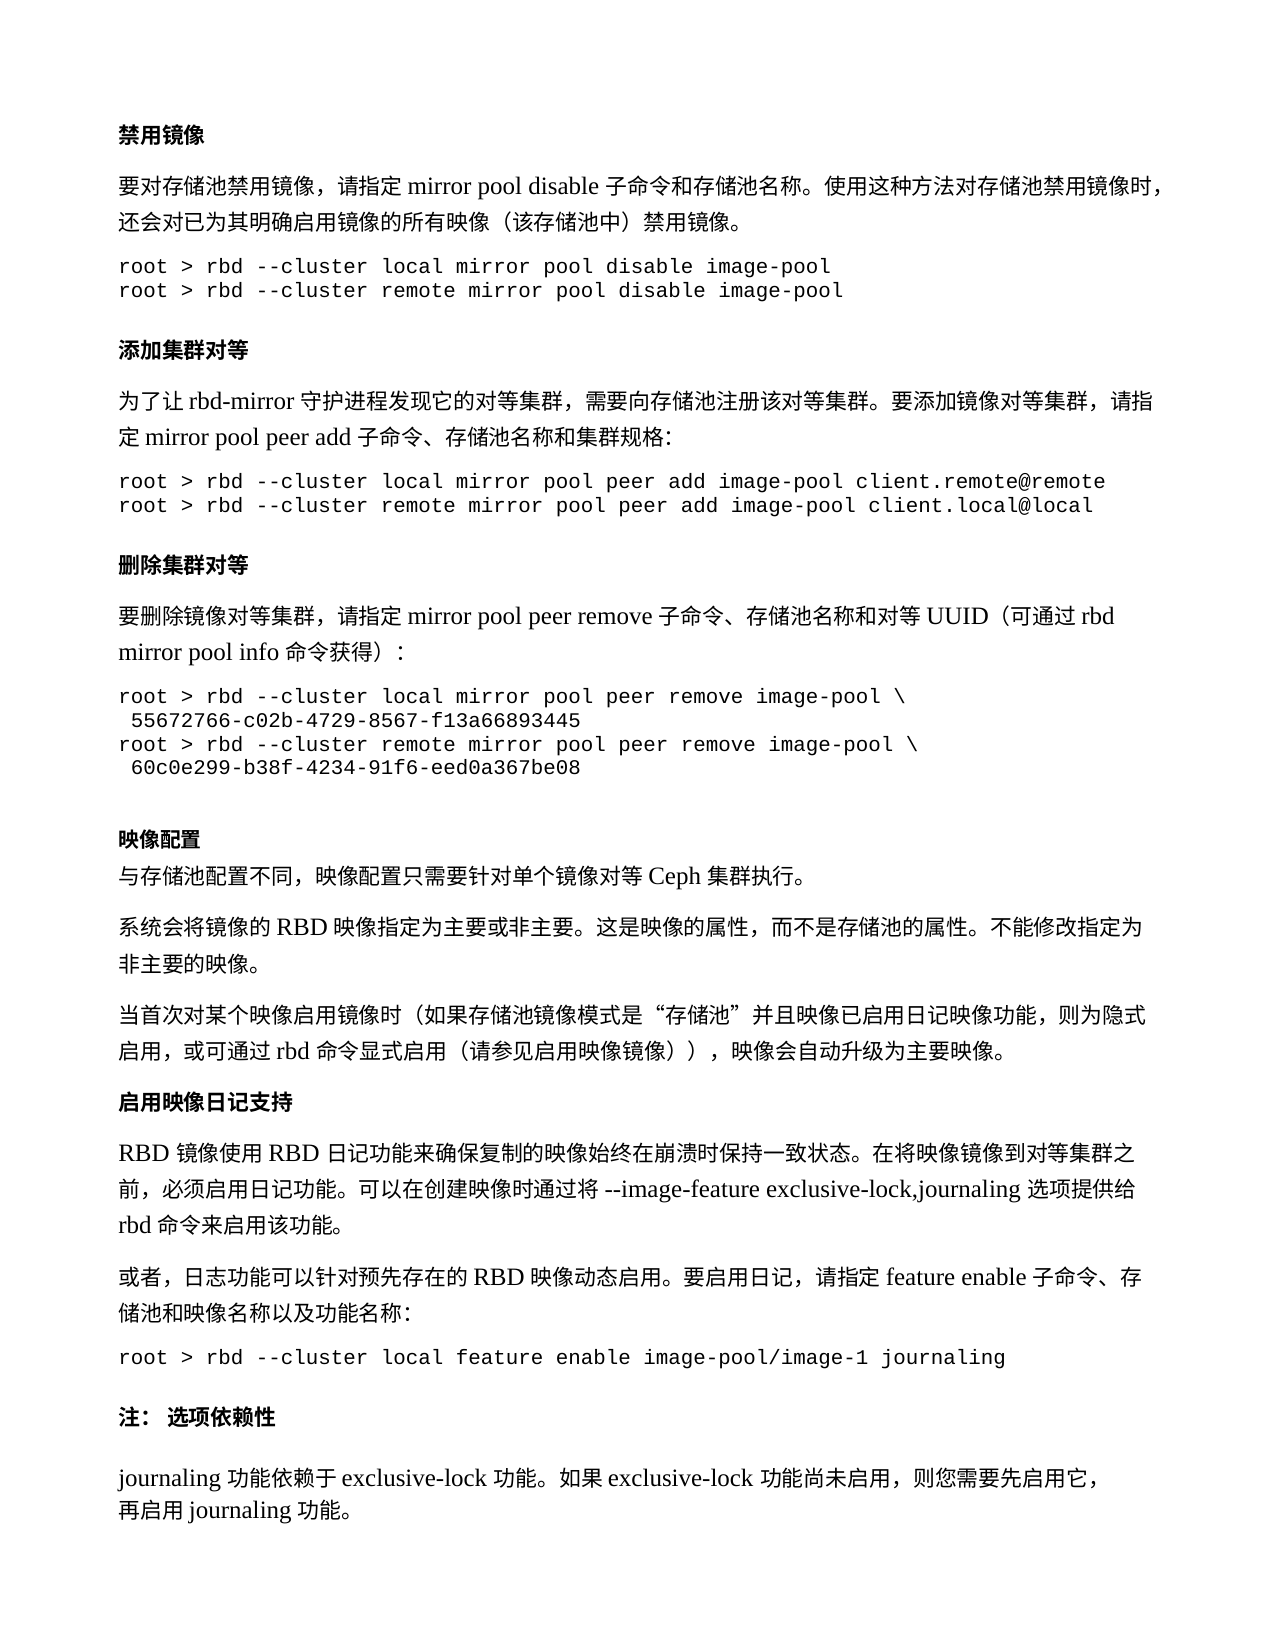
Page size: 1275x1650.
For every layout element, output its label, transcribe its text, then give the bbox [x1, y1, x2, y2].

text 要删除镜像对等集群，请指定 mirror pool peer remove 子命令、存储池名称和对等 UUID（可通过 rbd mirror pool info 命令获得）： [118, 599, 1157, 667]
text root > rbd --cluster local mirror pool peer remove image-pool \ [118, 686, 1157, 710]
text root > rbd --cluster local feature enable image-pool/image-1 journaling [118, 1347, 1157, 1370]
text 禁用镜像 [118, 118, 1157, 150]
text journaling 功能依赖于 exclusive-lock 功能。如果 exclusive-lock 功能尚未启用，则您需要先启用它，再启用 journaling 功能。 [118, 1461, 1098, 1524]
text 删除集群对等 [118, 548, 1157, 580]
text 与存储池配置不同，映像配置只需要针对单个镜像对等 Ceph 集群执行。 [118, 859, 1157, 891]
text 55672766-c02b-4729-8567-f13a66893445 [118, 710, 1157, 734]
text 系统会将镜像的 RBD 映像指定为主要或非主要。这是映像的属性，而不是存储池的属性。不能修改指定为非主要的映像。 [118, 910, 1157, 978]
text root > rbd --cluster remote mirror pool peer remove image-pool \ [118, 734, 1157, 757]
subtitle 映像配置 [118, 823, 1157, 853]
text root > rbd --cluster remote mirror pool peer add image-pool client.local@local [118, 495, 1157, 519]
text 为了让 rbd-mirror 守护进程发现它的对等集群，需要向存储池注册该对等集群。要添加镜像对等集群，请指定 mirror pool peer add 子命令、存储池名称和集群规格： [118, 384, 1157, 452]
text root > rbd --cluster local mirror pool peer add image-pool client.remote@remote [118, 471, 1157, 495]
text root > rbd --cluster local mirror pool disable image-pool [118, 256, 1157, 280]
text 添加集群对等 [118, 333, 1157, 365]
text 注： 选项依赖性 [118, 1400, 1098, 1432]
text 要对存储池禁用镜像，请指定 mirror pool disable 子命令和存储池名称。使用这种方法对存储池禁用镜像时，还会对已为其明确启用镜像的所有映像（该存储池中）禁用镜像。 [118, 169, 1157, 237]
text 或者，日志功能可以针对预先存在的 RBD 映像动态启用。要启用日记，请指定 feature enable 子命令、存储池和映像名称以及功能名称： [118, 1259, 1157, 1327]
text 启用映像日记支持 [118, 1085, 1157, 1117]
text 60c0e299-b38f-4234-91f6-eed0a367be08 [118, 757, 1157, 781]
text 当首次对某个映像启用镜像时（如果存储池镜像模式是“存储池”并且映像已启用日记映像功能，则为隐式启用，或可通过 rbd 命令显式启用（请参见启用映像镜像）），映像会自动升级为主要映像。 [118, 998, 1157, 1066]
text root > rbd --cluster remote mirror pool disable image-pool [118, 280, 1157, 304]
text RBD 镜像使用 RBD 日记功能来确保复制的映像始终在崩溃时保持一致状态。在将映像镜像到对等集群之前，必须启用日记功能。可以在创建映像时通过将 --image-feature exclusive-lock,journaling 选项提供给 rbd 命令来启用该功能。 [118, 1136, 1157, 1240]
